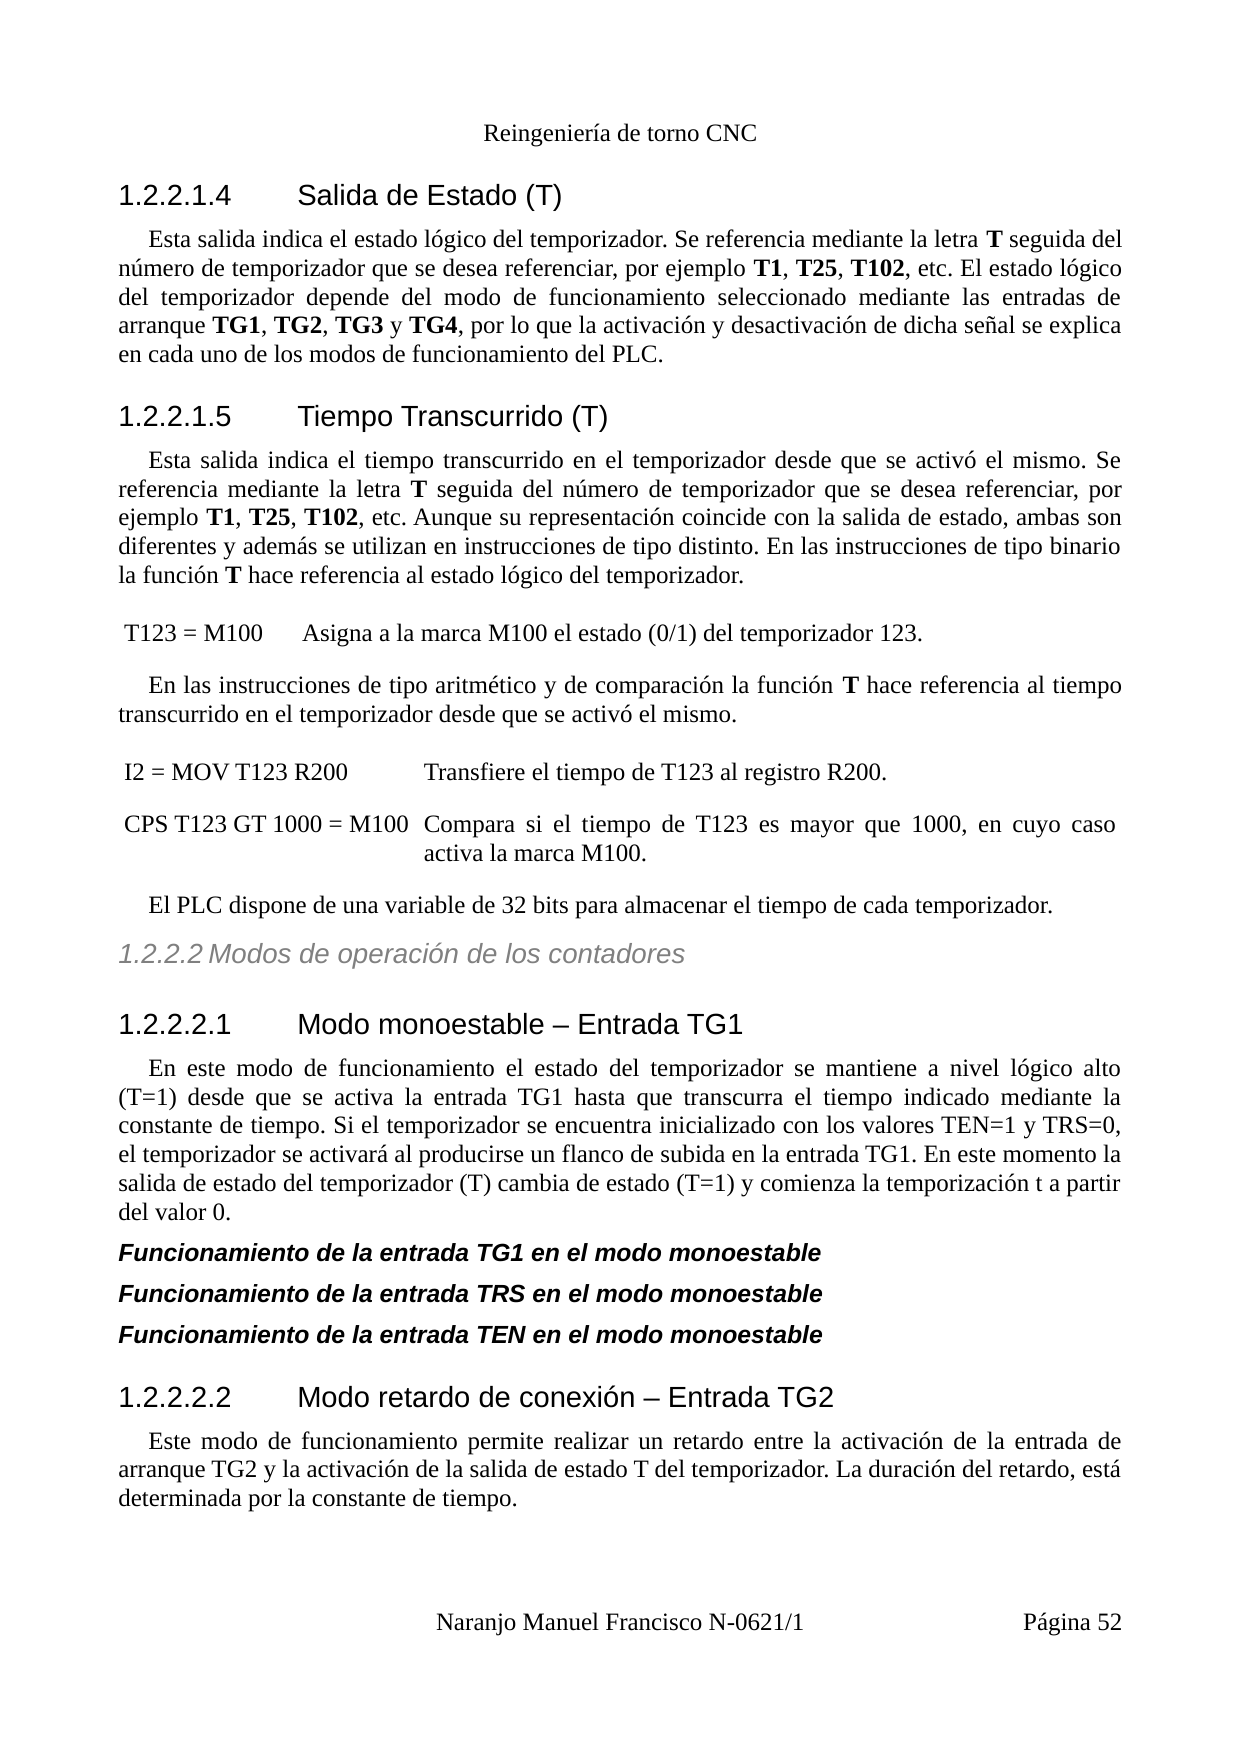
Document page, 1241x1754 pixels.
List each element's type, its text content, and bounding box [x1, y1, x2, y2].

text En este modo de funcionamiento el estado del temporizador se mantiene a nivel lógico alto (T=1) desde que se activa la entrada TG1 hasta que transcurra el tiempo indicado mediante la constante de tiempo. Si el temporizador se encuentra inicializado con los valores TEN=1 y TRS=0, el temporizador se activará al producirse un flanco de subida en la entrada TG1. En este momento la salida de estado del temporizador (T) cambia de estado (T=1) y comienza la temporización t a partir del valor 0. [118, 1053, 1122, 1226]
subtitle Funcionamiento de la entrada TEN en el modo monoestable [118, 1320, 1122, 1348]
text En las instrucciones de tipo aritmético y de comparación la función T hace referencia al tiempo transcurrido en el temporizador desde que se activó el mismo. [118, 670, 1122, 728]
table_cell CPS T123 GT 1000 = M100 [118, 798, 418, 879]
subtitle Funcionamiento de la entrada TG1 en el modo monoestable [118, 1238, 1122, 1266]
table_header T123 = M100 [118, 607, 296, 659]
text El PLC dispone de una variable de 32 bits para almacenar el tiempo de cada temporizador. [118, 890, 1122, 919]
subtitle Funcionamiento de la entrada TRS en el modo monoestable [118, 1279, 1122, 1307]
subtitle Tiempo Transcurrido (T) [118, 399, 1122, 432]
subtitle Modo retardo de conexión – Entrada TG2 [118, 1380, 1122, 1413]
text Esta salida indica el estado lógico del temporizador. Se referencia mediante la letra T seguida del número de temporizador que se desea referenciar, por ejemplo T1, T25, T102, etc. El estado lógico del temporizador depende del modo de funcionamiento seleccionado mediante las entradas de arranque TG1, TG2, TG3 y TG4, por lo que la activación y desactivación de dicha señal se explica en cada uno de los modos de funcionamiento del PLC. [118, 224, 1122, 368]
subtitle Modos de operación de los contadores [118, 938, 1122, 969]
text Esta salida indica el tiempo transcurrido en el temporizador desde que se activó el mismo. Se referencia mediante la letra T seguida del número de temporizador que se desea referenciar, por ejemplo T1, T25, T102, etc. Aunque su representación coincide con la salida de estado, ambas son diferentes y además se utilizan en instrucciones de tipo distinto. En las instrucciones de tipo binario la función T hace referencia al estado lógico del temporizador. [118, 445, 1122, 589]
text Este modo de funcionamiento permite realizar un retardo entre la activación de la entrada de arranque TG2 y la activación de la salida de estado T del temporizador. La duración del retardo, está determinada por la constante de tiempo. [118, 1426, 1122, 1512]
subtitle Salida de Estado (T) [118, 178, 1122, 212]
table_header Transfiere el tiempo de T123 al registro R200. [418, 746, 1122, 798]
table_header Asigna a la marca M100 el estado (0/1) del temporizador 123. [296, 607, 1122, 659]
subtitle Modo monoestable – Entrada TG1 [118, 1007, 1122, 1041]
table_cell Compara si el tiempo de T123 es mayor que 1000, en cuyo caso activa la marca M100. [418, 798, 1122, 879]
table_header I2 = MOV T123 R200 [118, 746, 418, 798]
